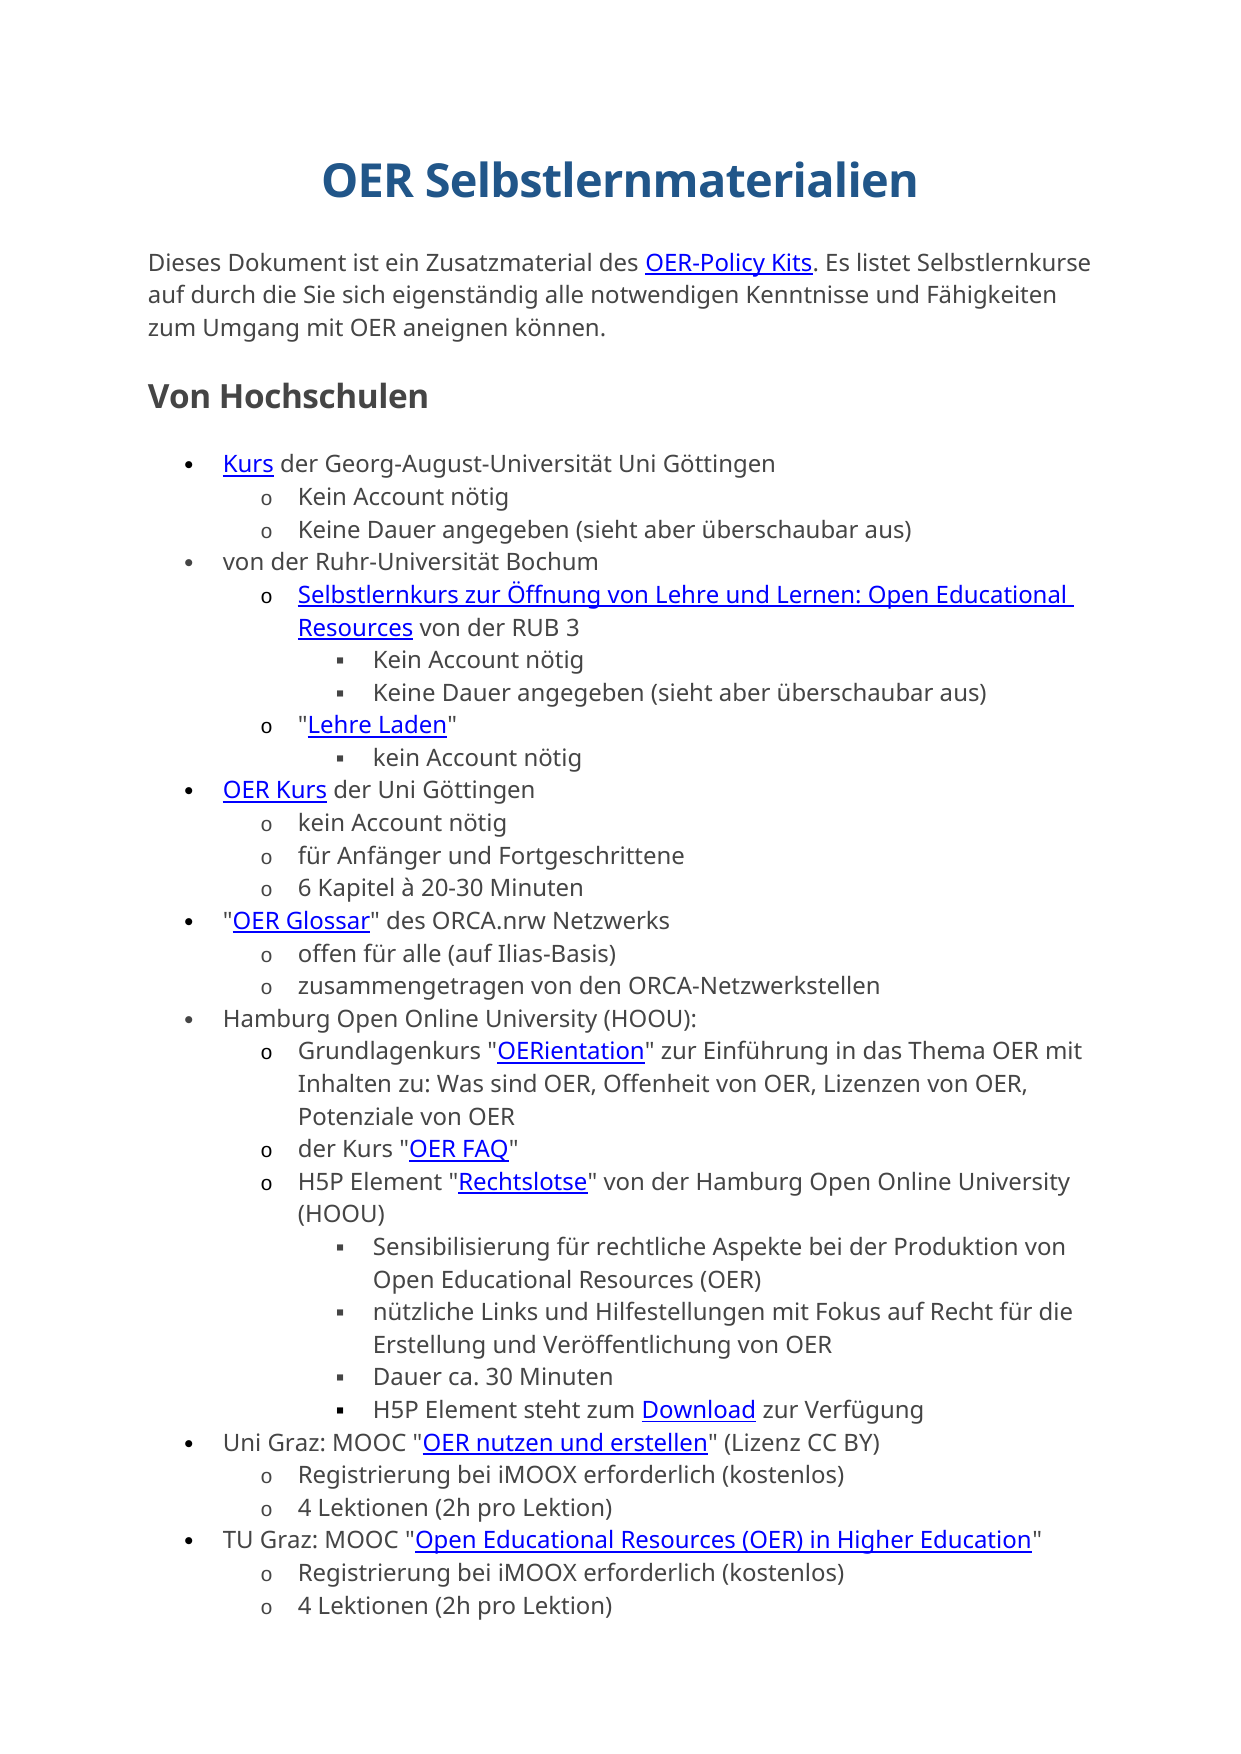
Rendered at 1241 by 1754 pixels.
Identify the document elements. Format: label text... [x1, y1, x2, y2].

list Sensibilisierung für rechtliche Aspekte bei der Produktion von Open Educational Resources (OER) [335, 1230, 1093, 1295]
list "OER Glossar" des ORCA.nrw Netzwerks [185, 904, 1093, 936]
list Kurs der Georg-August-Universität Uni Göttingen [185, 447, 1093, 480]
list OER Kurs der Uni Göttingen [185, 773, 1093, 806]
list H5P Element "Rechtslotse" von der Hamburg Open Online University (HOOU) [260, 1164, 1093, 1230]
list Kein Account nötig [260, 480, 1093, 512]
list TU Graz: MOOC "Open Educational Resources (OER) in Higher Education" [185, 1523, 1093, 1556]
subtitle Dieses Dokument ist ein Zusatzmaterial des OER-Policy Kits. Es listet Selbstlernkurse auf durch die Sie sich eigenständig alle notwendigen Kenntnisse und Fähigkeiten zum Umgang mit OER aneignen können. [148, 246, 1093, 343]
list 6 Kapitel à 20-30 Minuten [260, 871, 1093, 904]
list Hamburg Open Online University (HOOU): [185, 1002, 1093, 1034]
list von der Ruhr-Universität Bochum [185, 545, 1093, 578]
list Dauer ca. 30 Minuten [335, 1360, 1093, 1393]
list Keine Dauer angegeben (sieht aber überschaubar aus) [335, 676, 1093, 708]
list Kein Account nötig [335, 643, 1093, 676]
list kein Account nötig [260, 806, 1093, 838]
list nützliche Links und Hilfestellungen mit Fokus auf Recht für die Erstellung und Veröffentlichung von OER [335, 1295, 1093, 1360]
subtitle Von Hochschulen [148, 373, 1093, 418]
list offen für alle (auf Ilias-Basis) [260, 936, 1093, 969]
list der Kurs "OER FAQ" [260, 1132, 1093, 1164]
list kein Account nötig [335, 741, 1093, 773]
list Grundlagenkurs "OERientation" zur Einführung in das Thema OER mit Inhalten zu: Was sind OER, Offenheit von OER, Lizenzen von OER, Potenziale von OER [260, 1034, 1093, 1132]
list Uni Graz: MOOC "OER nutzen und erstellen" (Lizenz CC BY) [185, 1425, 1093, 1458]
list zusammengetragen von den ORCA-Netzwerkstellen [260, 969, 1093, 1002]
list 4 Lektionen (2h pro Lektion) [260, 1588, 1093, 1621]
list Registrierung bei iMOOX erforderlich (kostenlos) [260, 1458, 1093, 1491]
list "Lehre Laden" [260, 708, 1093, 741]
list H5P Element steht zum Download zur Verfügung [335, 1393, 1093, 1425]
list Keine Dauer angegeben (sieht aber überschaubar aus) [260, 512, 1093, 545]
text OER Selbstlernmaterialien [148, 148, 1093, 211]
list Registrierung bei iMOOX erforderlich (kostenlos) [260, 1556, 1093, 1588]
list Selbstlernkurs zur Öffnung von Lehre und Lernen: Open Educational Resources von der RUB 3 [260, 578, 1093, 643]
list 4 Lektionen (2h pro Lektion) [260, 1491, 1093, 1523]
list für Anfänger und Fortgeschrittene [260, 838, 1093, 871]
